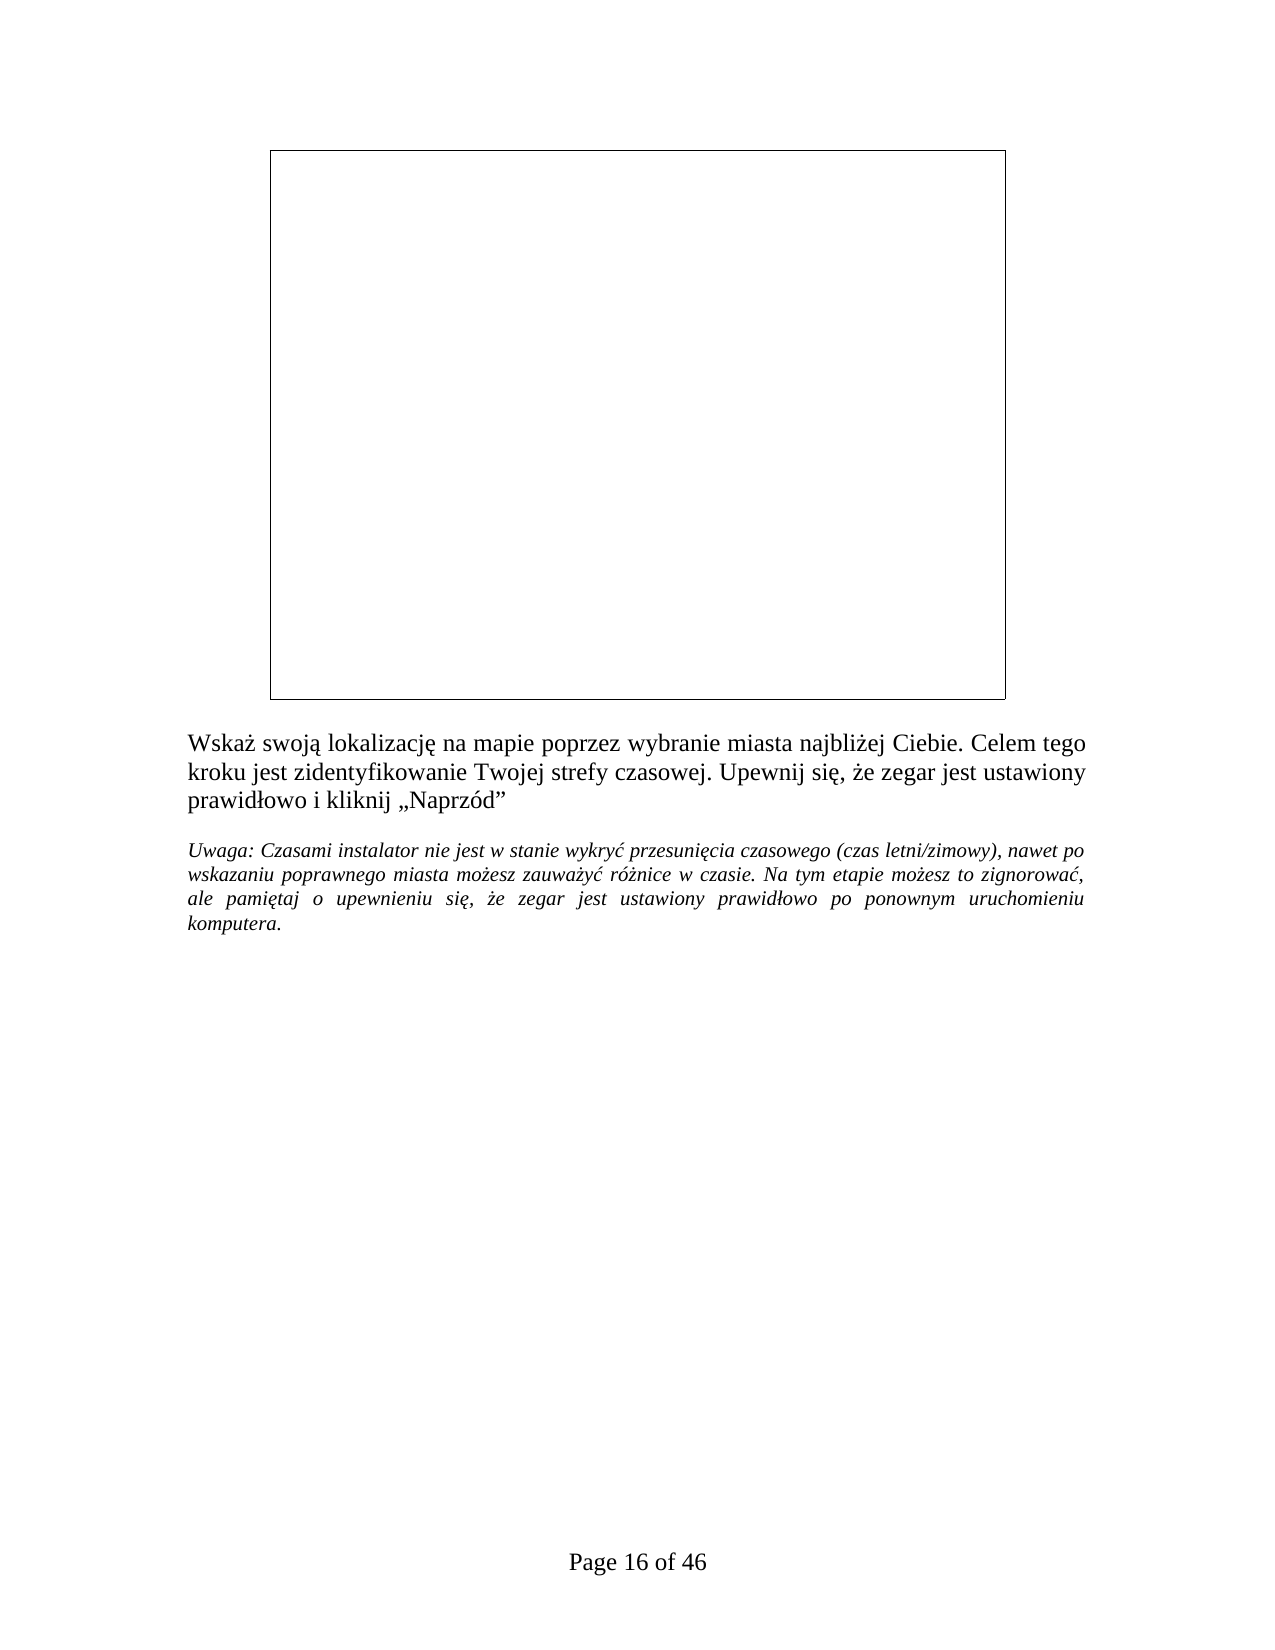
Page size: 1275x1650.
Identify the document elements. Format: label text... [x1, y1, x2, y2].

text Uwaga: Czasami instalator nie jest w stanie wykryć przesunięcia czasowego (czas letni/zimowy), nawet po wskazaniu poprawnego miasta możesz zauważyć różnice w czasie. Na tym etapie możesz to zignorować, ale pamiętaj o upewnieniu się, że zegar jest ustawiony prawidłowo po ponownym uruchomieniu komputera. [187, 838, 1087, 934]
text Wskaż swoją lokalizację na mapie poprzez wybranie miasta najbliżej Ciebie. Celem tego kroku jest zidentyfikowanie Twojej strefy czasowej. Upewnij się, że zegar jest ustawiony prawidłowo i kliknij „Naprzód” [187, 728, 1087, 814]
